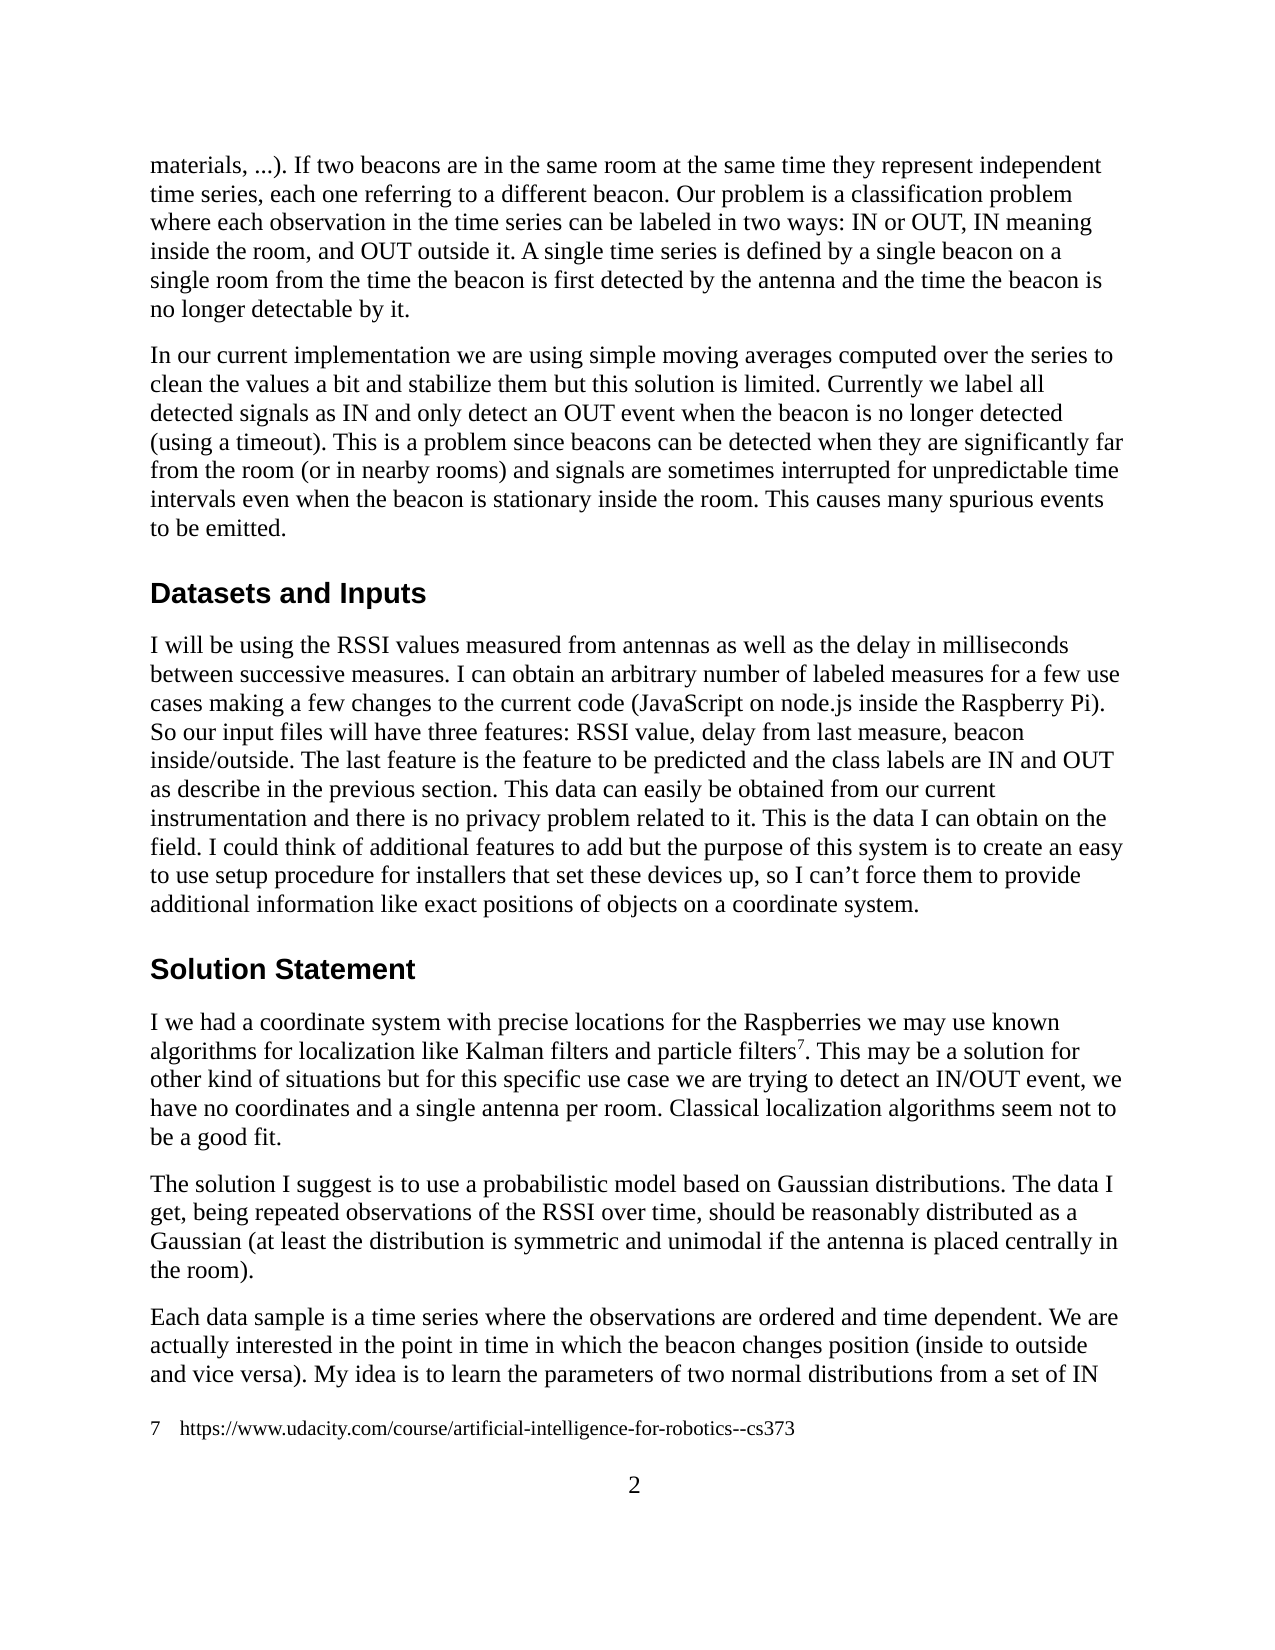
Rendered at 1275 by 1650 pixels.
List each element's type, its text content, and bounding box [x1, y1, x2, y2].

text materials, ...). If two beacons are in the same room at the same time they represent independent time series, each one referring to a different beacon. Our problem is a classification problem where each observation in the time series can be labeled in two ways: IN or OUT, IN meaning inside the room, and OUT outside it. A single time series is defined by a single beacon on a single room from the time the beacon is first detected by the antenna and the time the beacon is no longer detectable by it. [150, 150, 1125, 322]
text Each data sample is a time series where the observations are ordered and time dependent. We are actually interested in the point in time in which the beacon changes position (inside to outside and vice versa). My idea is to learn the parameters of two normal distributions from a set of IN [150, 1302, 1125, 1388]
text I will be using the RSSI values measured from antennas as well as the delay in milliseconds between successive measures. I can obtain an arbitrary number of labeled measures for a few use cases making a few changes to the current code (JavaScript on node.js inside the Raspberry Pi). So our input files will have three features: RSSI value, delay from last measure, beacon inside/outside. The last feature is the feature to be predicted and the class labels are IN and OUT as describe in the previous section. This data can easily be obtained from our current instrumentation and there is no privacy problem related to it. This is the data I can obtain on the field. I could think of additional features to add but the purpose of this system is to create an easy to use setup procedure for installers that set these devices up, so I can’t force them to provide additional information like exact positions of objects on a coordinate system. [150, 631, 1125, 918]
text https://www.udacity.com/course/artificial-intelligence-for-robotics--cs373 [150, 1416, 1125, 1440]
text I we had a coordinate system with precise locations for the Raspberries we may use known algorithms for localization like Kalman filters and particle filters. This may be a solution for other kind of situations but for this specific use case we are trying to detect an IN/OUT event, we have no coordinates and a single antenna per room. Classical localization algorithms seem not to be a good fit. [150, 1007, 1125, 1151]
subtitle Datasets and Inputs [150, 576, 1125, 609]
text In our current implementation we are using simple moving averages computed over the series to clean the values a bit and stabilize them but this solution is limited. Currently we label all detected signals as IN and only detect an OUT event when the beacon is no longer detected (using a timeout). This is a problem since beacons can be detected when they are significantly far from the room (or in nearby rooms) and signals are sometimes interrupted for unpredictable time intervals even when the beacon is stationary inside the room. This causes many spurious events to be emitted. [150, 340, 1125, 542]
text The solution I suggest is to use a probabilistic model based on Gaussian distributions. The data I get, being repeated observations of the RSSI over time, should be reasonably distributed as a Gaussian (at least the distribution is symmetric and unimodal if the antenna is placed centrally in the room). [150, 1169, 1125, 1284]
subtitle Solution Statement [150, 952, 1125, 986]
